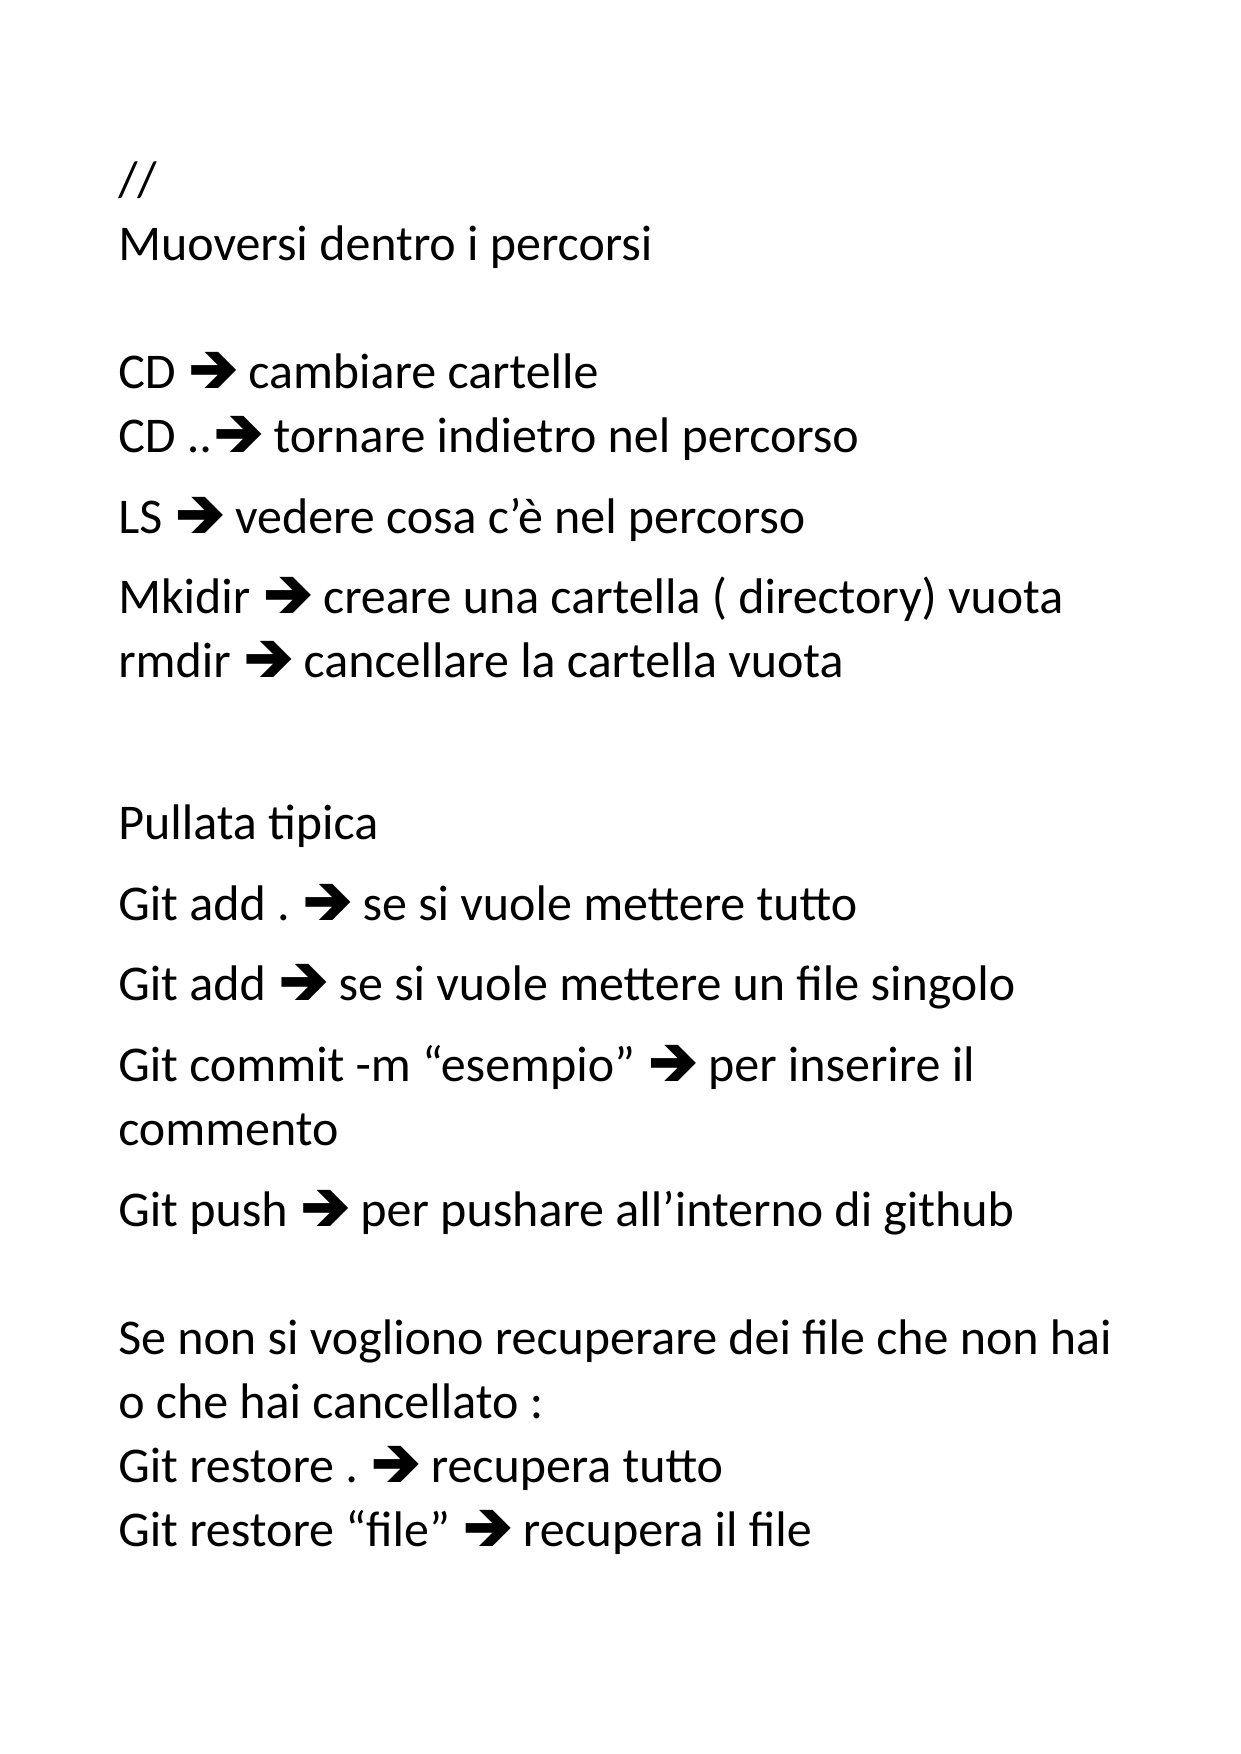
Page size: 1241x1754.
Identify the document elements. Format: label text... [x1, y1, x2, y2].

text // Muoversi dentro i percorsi CD  cambiare cartelle CD .. tornare indietro nel percorso [118, 148, 1122, 465]
text LS  vedere cosa c’è nel percorso [118, 484, 1122, 546]
text Pullata tipica [118, 791, 1122, 852]
text Git commit -m “esempio”  per inserire il commento [118, 1033, 1122, 1158]
text Mkidir  creare una cartella ( directory) vuota rmdir  cancellare la cartella vuota [118, 565, 1122, 690]
text Git add  se si vuole mettere un file singolo [118, 952, 1122, 1013]
text Git push  per pushare all’interno di github Se non si vogliono recuperare dei file che non hai o che hai cancellato : Git restore .  recupera tutto Git restore “file”  recupera il file [118, 1178, 1122, 1618]
text Git add .  se si vuole mettere tutto [118, 872, 1122, 933]
